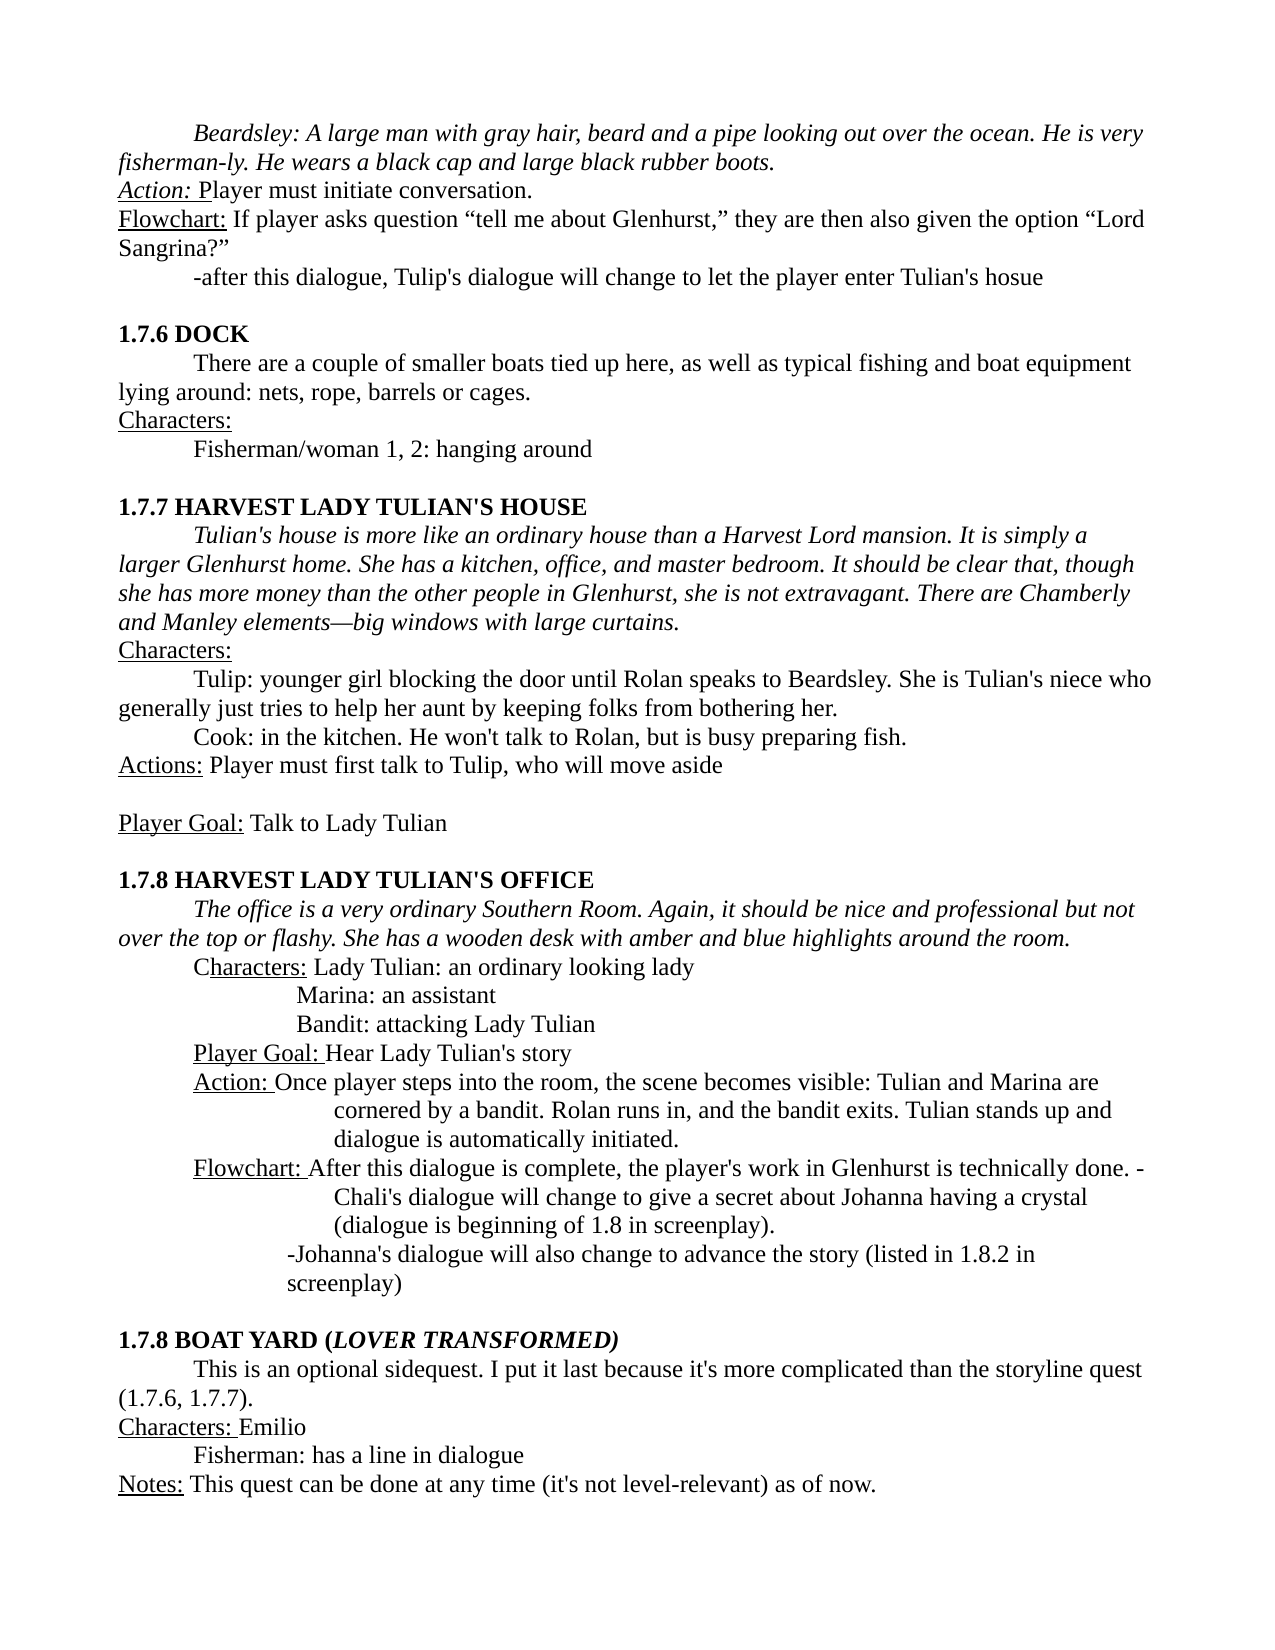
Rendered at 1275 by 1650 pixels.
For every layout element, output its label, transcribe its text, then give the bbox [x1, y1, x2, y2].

text Marina: an assistant [193, 981, 1157, 1009]
text Player Goal: Talk to Lady Tulian [118, 808, 1157, 837]
text Characters: Emilio [118, 1412, 1157, 1441]
text 1.7.8 HARVEST LADY TULIAN'S OFFICE [118, 866, 1157, 894]
text 1.7.6 DOCK [118, 319, 1157, 348]
text Fisherman: has a line in dialogue [118, 1441, 1157, 1469]
text -Johanna's dialogue will also change to advance the story (listed in 1.8.2 in screenplay) [193, 1239, 1157, 1297]
text 1.7.7 HARVEST LADY TULIAN'S HOUSE [118, 492, 1157, 521]
text Beardsley: A large man with gray hair, beard and a pipe looking out over the ocean. He is very fisherman-ly. He wears a black cap and large black rubber boots. [118, 118, 1157, 176]
text Notes: This quest can be done at any time (it's not level-relevant) as of now. [118, 1469, 1157, 1498]
text Characters: [118, 406, 1157, 434]
text Fisherman/woman 1, 2: hanging around [118, 434, 1157, 463]
text Cook: in the kitchen. He won't talk to Rolan, but is busy preparing fish. [118, 722, 1157, 751]
text Tulian's house is more like an ordinary house than a Harvest Lord mansion. It is simply a larger Glenhurst home. She has a kitchen, office, and master bedroom. It should be clear that, though she has more money than the other people in Glenhurst, she is not extravagant. There are Chamberly and Manley elements—big windows with large curtains. [118, 521, 1157, 636]
text Action: Player must initiate conversation. [118, 176, 1157, 204]
text Action: Once player steps into the room, the scene becomes visible: Tulian and Marina are cornered by a bandit. Rolan runs in, and the bandit exits. Tulian stands up and dialogue is automatically initiated. [193, 1067, 1157, 1153]
text Characters: [118, 636, 1157, 664]
text Actions: Player must first talk to Tulip, who will move aside [118, 751, 1157, 779]
text Tulip: younger girl blocking the door until Rolan speaks to Beardsley. She is Tulian's niece who generally just tries to help her aunt by keeping folks from bothering her. [118, 664, 1157, 722]
text Flowchart: After this dialogue is complete, the player's work in Glenhurst is technically done. -Chali's dialogue will change to give a secret about Johanna having a crystal (dialogue is beginning of 1.8 in screenplay). [193, 1153, 1157, 1239]
text Player Goal: Hear Lady Tulian's story [193, 1038, 1157, 1067]
text Bandit: attacking Lady Tulian [193, 1009, 1157, 1038]
text There are a couple of smaller boats tied up here, as well as typical fishing and boat equipment lying around: nets, rope, barrels or cages. [118, 348, 1157, 406]
text This is an optional sidequest. I put it last because it's more complicated than the storyline quest (1.7.6, 1.7.7). [118, 1354, 1157, 1412]
text 1.7.8 BOAT YARD (LOVER TRANSFORMED) [118, 1326, 1157, 1354]
text -after this dialogue, Tulip's dialogue will change to let the player enter Tulian's hosue [118, 262, 1157, 291]
text The office is a very ordinary Southern Room. Again, it should be nice and professional but not over the top or flashy. She has a wooden desk with amber and blue highlights around the room. [118, 894, 1157, 952]
text Flowchart: If player asks question “tell me about Glenhurst,” they are then also given the option “Lord Sangrina?” [118, 204, 1157, 262]
text Characters: Lady Tulian: an ordinary looking lady [193, 952, 1157, 981]
